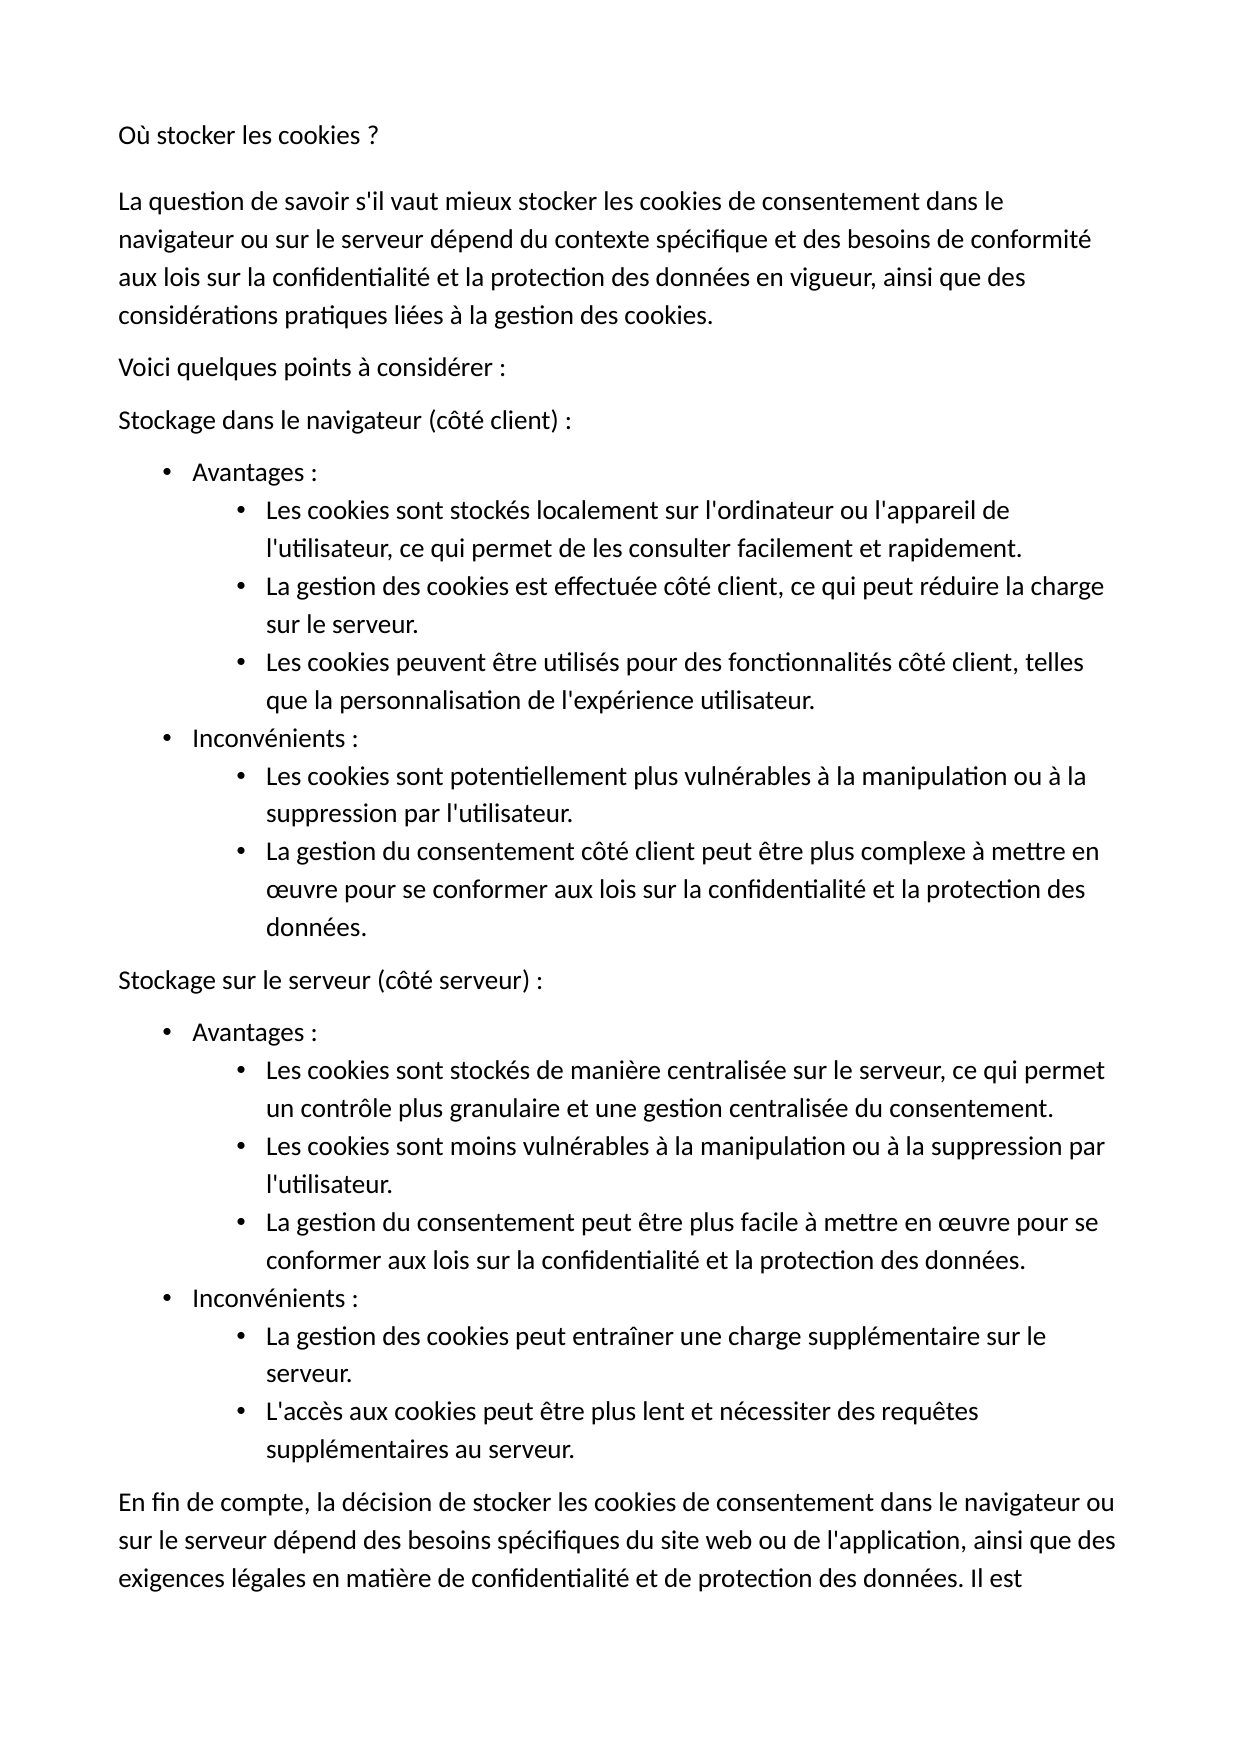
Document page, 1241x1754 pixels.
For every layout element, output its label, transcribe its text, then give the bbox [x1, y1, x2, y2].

list La gestion des cookies peut entraîner une charge supplémentaire sur le serveur. [236, 1319, 1122, 1390]
text La question de savoir s'il vaut mieux stocker les cookies de consentement dans le navigateur ou sur le serveur dépend du contexte spécifique et des besoins de conformité aux lois sur la confidentialité et la protection des données en vigueur, ainsi que des considérations pratiques liées à la gestion des cookies. [118, 184, 1122, 331]
list Les cookies peuvent être utilisés pour des fonctionnalités côté client, telles que la personnalisation de l'expérience utilisateur. [236, 645, 1122, 716]
list Avantages : [162, 1015, 1122, 1048]
list Avantages : [162, 455, 1122, 488]
list Inconvénients : [162, 721, 1122, 754]
list Les cookies sont stockés localement sur l'ordinateur ou l'appareil de l'utilisateur, ce qui permet de les consulter facilement et rapidement. [236, 493, 1122, 564]
text Stockage dans le navigateur (côté client) : [118, 403, 1122, 436]
list Inconvénients : [162, 1281, 1122, 1314]
list L'accès aux cookies peut être plus lent et nécessiter des requêtes supplémentaires au serveur. [236, 1394, 1122, 1466]
text Voici quelques points à considérer : [118, 350, 1122, 383]
text En fin de compte, la décision de stocker les cookies de consentement dans le navigateur ou sur le serveur dépend des besoins spécifiques du site web ou de l'application, ainsi que des exigences légales en matière de confidentialité et de protection des données. Il est [118, 1485, 1122, 1594]
list La gestion du consentement côté client peut être plus complexe à mettre en œuvre pour se conformer aux lois sur la confidentialité et la protection des données. [236, 834, 1122, 943]
text Stockage sur le serveur (côté serveur) : [118, 963, 1122, 996]
list Les cookies sont potentiellement plus vulnérables à la manipulation ou à la suppression par l'utilisateur. [236, 759, 1122, 830]
text Où stocker les cookies ? [118, 118, 1122, 151]
list La gestion des cookies est effectuée côté client, ce qui peut réduire la charge sur le serveur. [236, 569, 1122, 640]
list Les cookies sont stockés de manière centralisée sur le serveur, ce qui permet un contrôle plus granulaire et une gestion centralisée du consentement. [236, 1053, 1122, 1124]
list Les cookies sont moins vulnérables à la manipulation ou à la suppression par l'utilisateur. [236, 1129, 1122, 1200]
list La gestion du consentement peut être plus facile à mettre en œuvre pour se conformer aux lois sur la confidentialité et la protection des données. [236, 1205, 1122, 1276]
